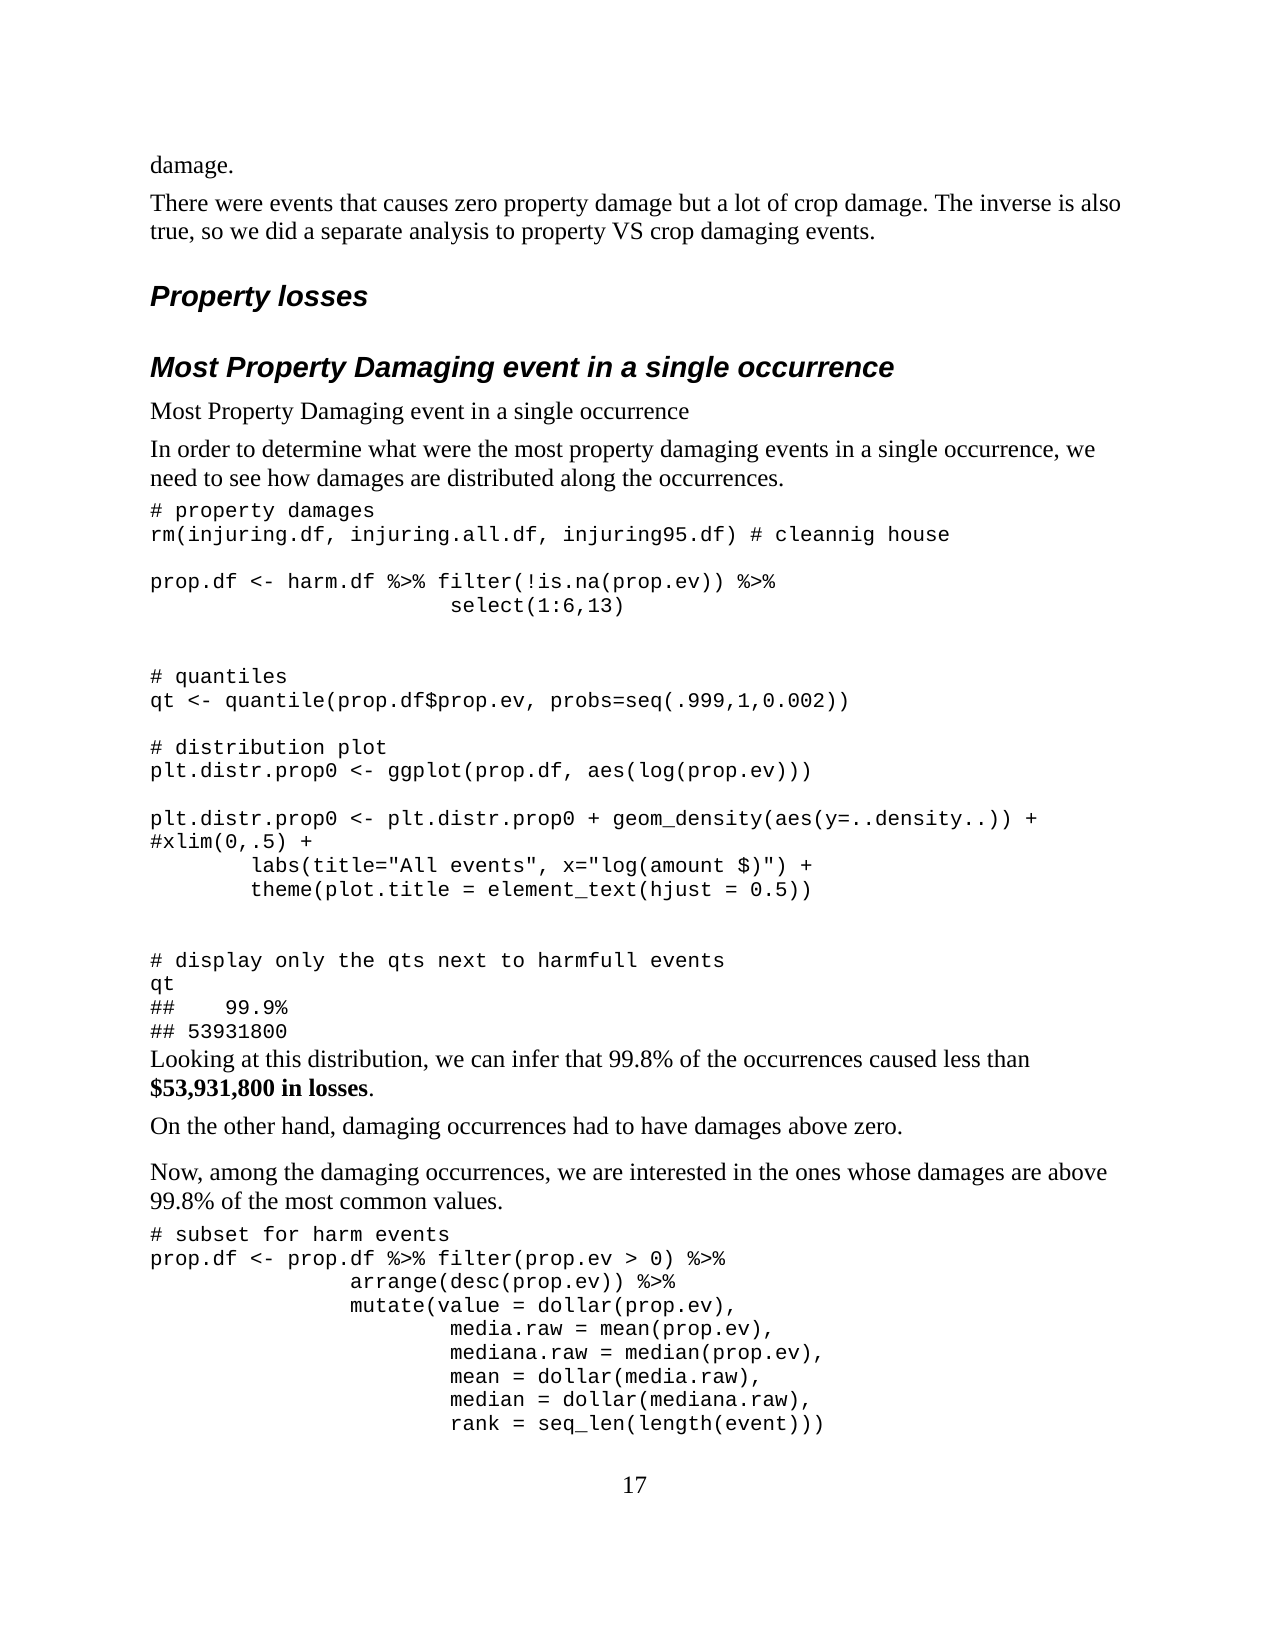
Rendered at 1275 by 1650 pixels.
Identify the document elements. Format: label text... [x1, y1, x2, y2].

subtitle Most Property Damaging event in a single occurrence [150, 350, 1125, 384]
text # quantiles [150, 666, 1125, 689]
text On the other hand, damaging occurrences had to have damages above zero. [150, 1111, 1125, 1139]
text ## 53931800 [150, 1021, 1125, 1044]
text mutate(value = dollar(prop.ev), [150, 1295, 1125, 1318]
text arrange(desc(prop.ev)) %>% [150, 1271, 1125, 1295]
text prop.df <- prop.df %>% filter(prop.ev > 0) %>% [150, 1247, 1125, 1271]
text media.raw = mean(prop.ev), [150, 1318, 1125, 1342]
text Most Property Damaging event in a single occurrence [150, 396, 1125, 425]
text mean = dollar(media.raw), [150, 1366, 1125, 1389]
text theme(plot.title = element_text(hjust = 0.5)) [150, 879, 1125, 902]
text qt <- quantile(prop.df$prop.ev, probs=seq(.999,1,0.002)) [150, 689, 1125, 713]
text qt [150, 973, 1125, 997]
text In order to determine what were the most property damaging events in a single occurrence, we need to see how damages are distributed along the occurrences. [150, 434, 1125, 491]
text prop.df <- harm.df %>% filter(!is.na(prop.ev)) %>% [150, 571, 1125, 595]
text median = dollar(mediana.raw), [150, 1389, 1125, 1413]
text # subset for harm events [150, 1224, 1125, 1247]
text # distribution plot [150, 737, 1125, 761]
text # property damages [150, 500, 1125, 524]
text mediana.raw = median(prop.ev), [150, 1342, 1125, 1366]
text labs(title="All events", x="log(amount $)") + [150, 855, 1125, 879]
text plt.distr.prop0 <- ggplot(prop.df, aes(log(prop.ev))) [150, 761, 1125, 784]
subtitle Property losses [150, 279, 1125, 313]
text Looking at this distribution, we can infer that 99.8% of the occurrences caused less than $53,931,800 in losses. [150, 1044, 1125, 1102]
text select(1:6,13) [150, 595, 1125, 619]
text # display only the qts next to harmfull events [150, 950, 1125, 973]
text plt.distr.prop0 <- plt.distr.prop0 + geom_density(aes(y=..density..)) + #xlim(0,.5) + [150, 808, 1125, 855]
text damage. [150, 150, 1125, 179]
text There were events that causes zero property damage but a lot of crop damage. The inverse is also true, so we did a separate analysis to property VS crop damaging events. [150, 188, 1125, 245]
text ## 99.9% [150, 997, 1125, 1021]
text Now, among the damaging occurrences, we are interested in the ones whose damages are above 99.8% of the most common values. [150, 1157, 1125, 1215]
text rank = seq_len(length(event))) [150, 1413, 1125, 1437]
text rm(injuring.df, injuring.all.df, injuring95.df) # cleannig house [150, 524, 1125, 548]
